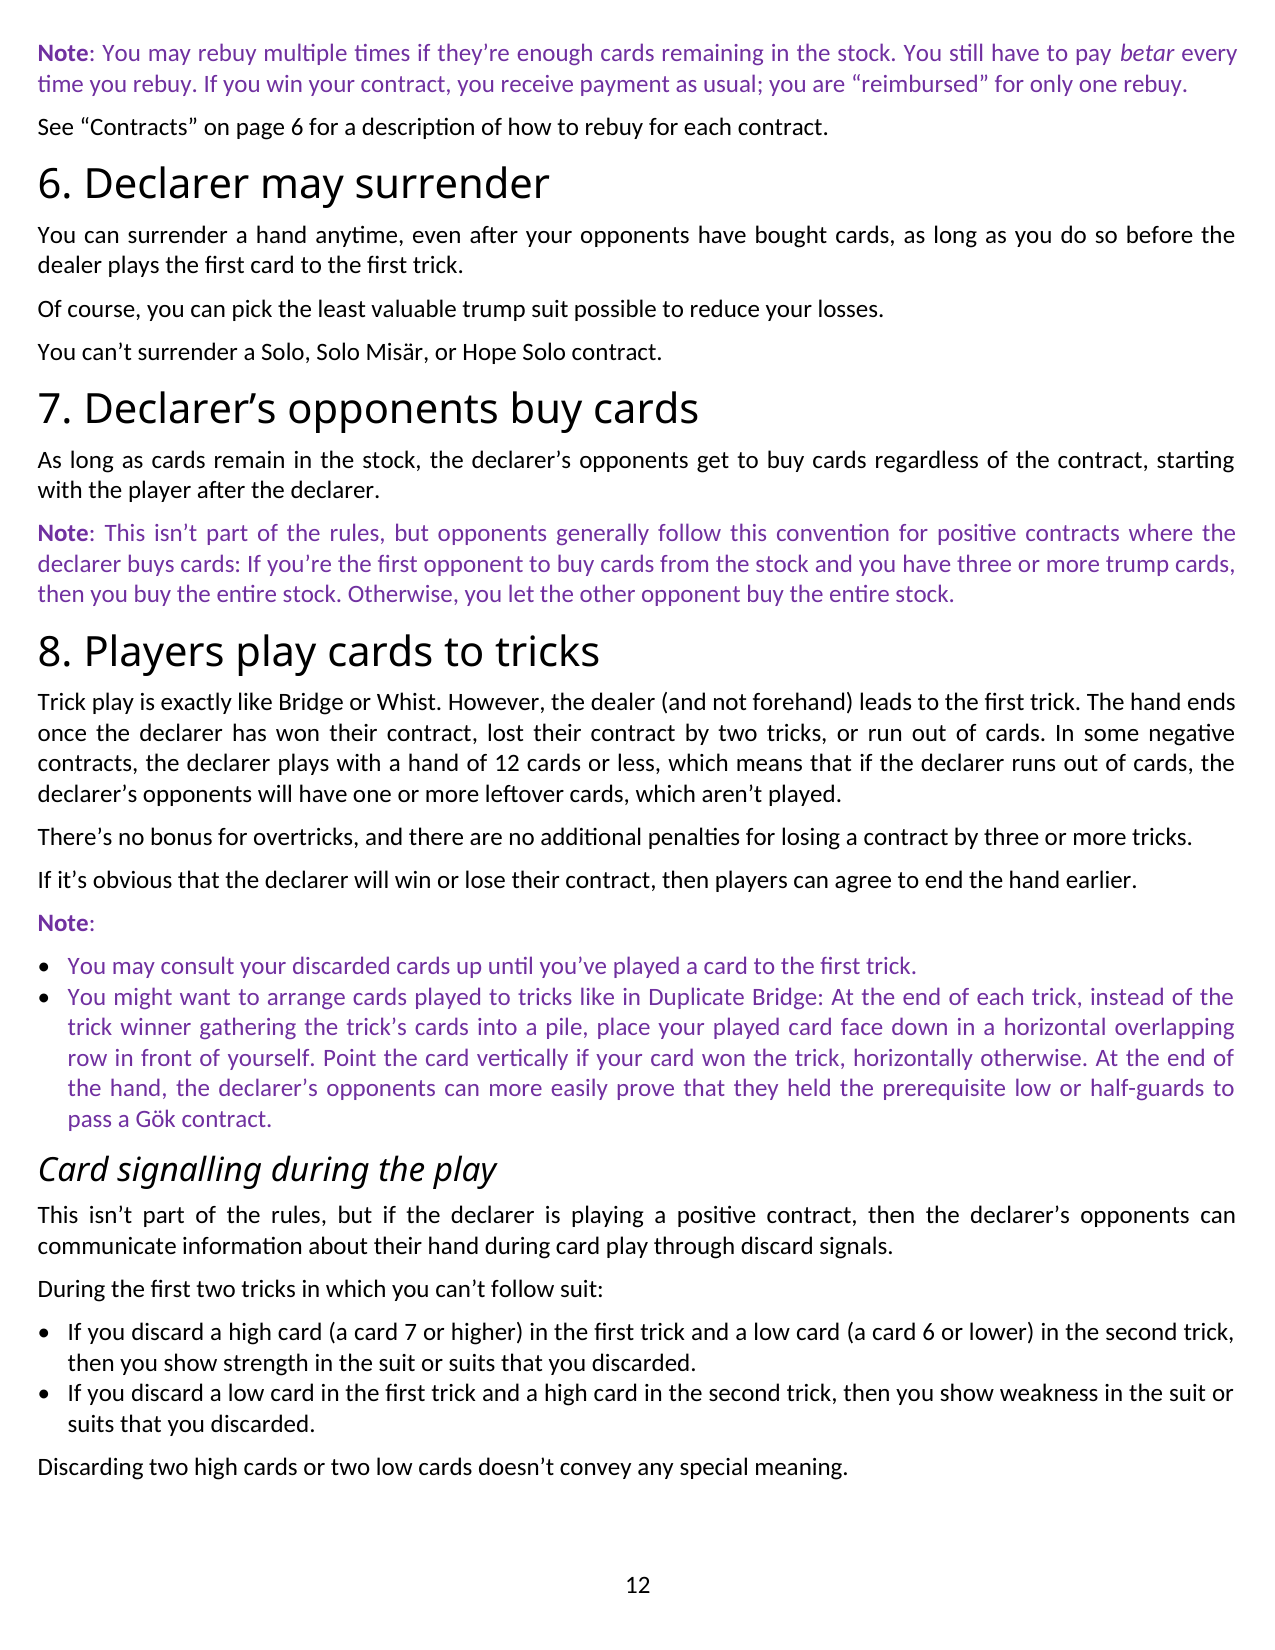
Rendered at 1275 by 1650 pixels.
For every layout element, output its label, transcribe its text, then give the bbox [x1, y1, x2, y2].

subtitle 7. Declarer’s opponents buy cards [37, 379, 1237, 436]
text There’s no bonus for overtricks, and there are no additional penalties for losing a contract by three or more tricks. [37, 821, 1237, 852]
text You can’t surrender a Solo, Solo Misär, or Hope Solo contract. [37, 336, 1237, 366]
text Note: [37, 907, 1237, 938]
text Note: You may rebuy multiple times if they’re enough cards remaining in the stock. You still have to pay betar every time you rebuy. If you win your contract, you receive payment as usual; you are “reimbursed” for only one rebuy. [37, 37, 1237, 98]
list If you discard a low card in the first trick and a high card in the second trick, then you show weakness in the suit or suits that you discarded. [37, 1377, 1237, 1438]
text Note: This isn’t part of the rules, but opponents generally follow this convention for positive contracts where the declarer buys cards: If you’re the first opponent to buy cards from the stock and you have three or more trump cards, then you buy the entire stock. Otherwise, you let the other opponent buy the entire stock. [37, 517, 1237, 609]
text You can surrender a hand anytime, even after your opponents have bought cards, as long as you do so before the dealer plays the first card to the first trick. [37, 219, 1237, 280]
subtitle Card signalling during the play [37, 1146, 1237, 1191]
text If it’s obvious that the declarer will win or lose their contract, then players can agree to end the hand earlier. [37, 864, 1237, 895]
subtitle 6. Declarer may surrender [37, 154, 1237, 211]
text Of course, you can pick the least valuable trump suit possible to reduce your losses. [37, 293, 1237, 323]
text Trick play is exactly like Bridge or Whist. However, the dealer (and not forehand) leads to the first trick. The hand ends once the declarer has won their contract, lost their contract by two tricks, or run out of cards. In some negative contracts, the declarer plays with a hand of 12 cards or less, which means that if the declarer runs out of cards, the declarer’s opponents will have one or more leftover cards, which aren’t played. [37, 687, 1237, 809]
text Discarding two high cards or two low cards doesn’t convey any special meaning. [37, 1451, 1237, 1481]
list You may consult your discarded cards up until you’ve played a card to the first trick. [37, 950, 1237, 981]
text See “Contracts” on page 6 for a description of how to rebuy for each contract. [37, 111, 1237, 142]
subtitle 8. Players play cards to tricks [37, 621, 1237, 678]
text As long as cards remain in the stock, the declarer’s opponents get to buy cards regardless of the contract, starting with the player after the declarer. [37, 444, 1237, 505]
text During the first two tricks in which you can’t follow suit: [37, 1273, 1237, 1304]
list If you discard a high card (a card 7 or higher) in the first trick and a low card (a card 6 or lower) in the second trick, then you show strength in the suit or suits that you discarded. [37, 1316, 1237, 1377]
text This isn’t part of the rules, but if the declarer is playing a positive contract, then the declarer’s opponents can communicate information about their hand during card play through discard signals. [37, 1199, 1237, 1261]
list You might want to arrange cards played to tricks like in Duplicate Bridge: At the end of each trick, instead of the trick winner gathering the trick’s cards into a pile, place your played card face down in a horizontal overlapping row in front of yourself. Point the card vertically if your card won the trick, horizontally otherwise. At the end of the hand, the declarer’s opponents can more easily prove that they held the prerequisite low or half-guards to pass a Gök contract. [37, 981, 1237, 1133]
